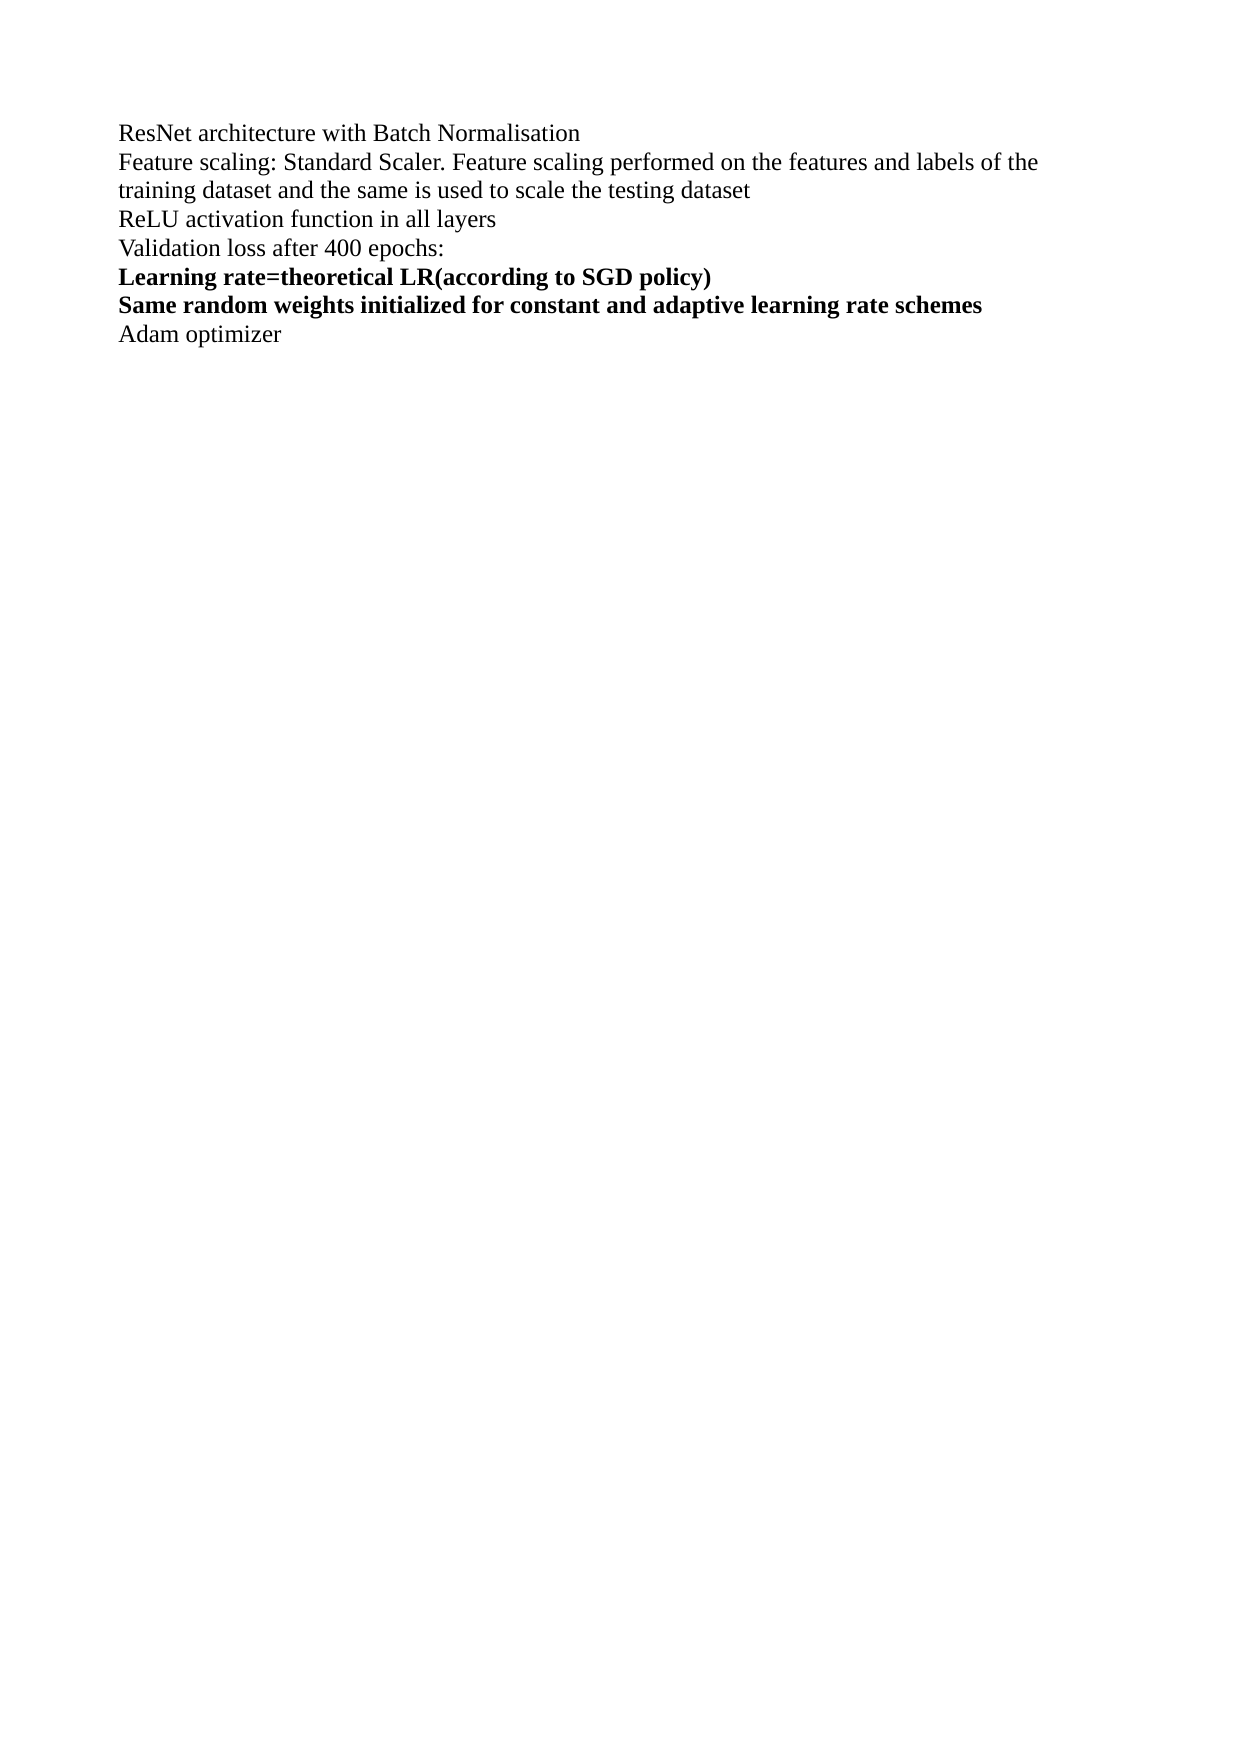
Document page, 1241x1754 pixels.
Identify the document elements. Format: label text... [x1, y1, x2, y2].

text Validation loss after 400 epochs: [118, 233, 1122, 262]
text Adam optimizer [118, 319, 1122, 348]
text Same random weights initialized for constant and adaptive learning rate schemes [118, 291, 1122, 319]
text ReLU activation function in all layers [118, 204, 1122, 233]
text Learning rate=theoretical LR(according to SGD policy) [118, 262, 1122, 291]
text Feature scaling: Standard Scaler. Feature scaling performed on the features and labels of the training dataset and the same is used to scale the testing dataset [118, 147, 1122, 204]
text ResNet architecture with Batch Normalisation [118, 118, 1122, 147]
